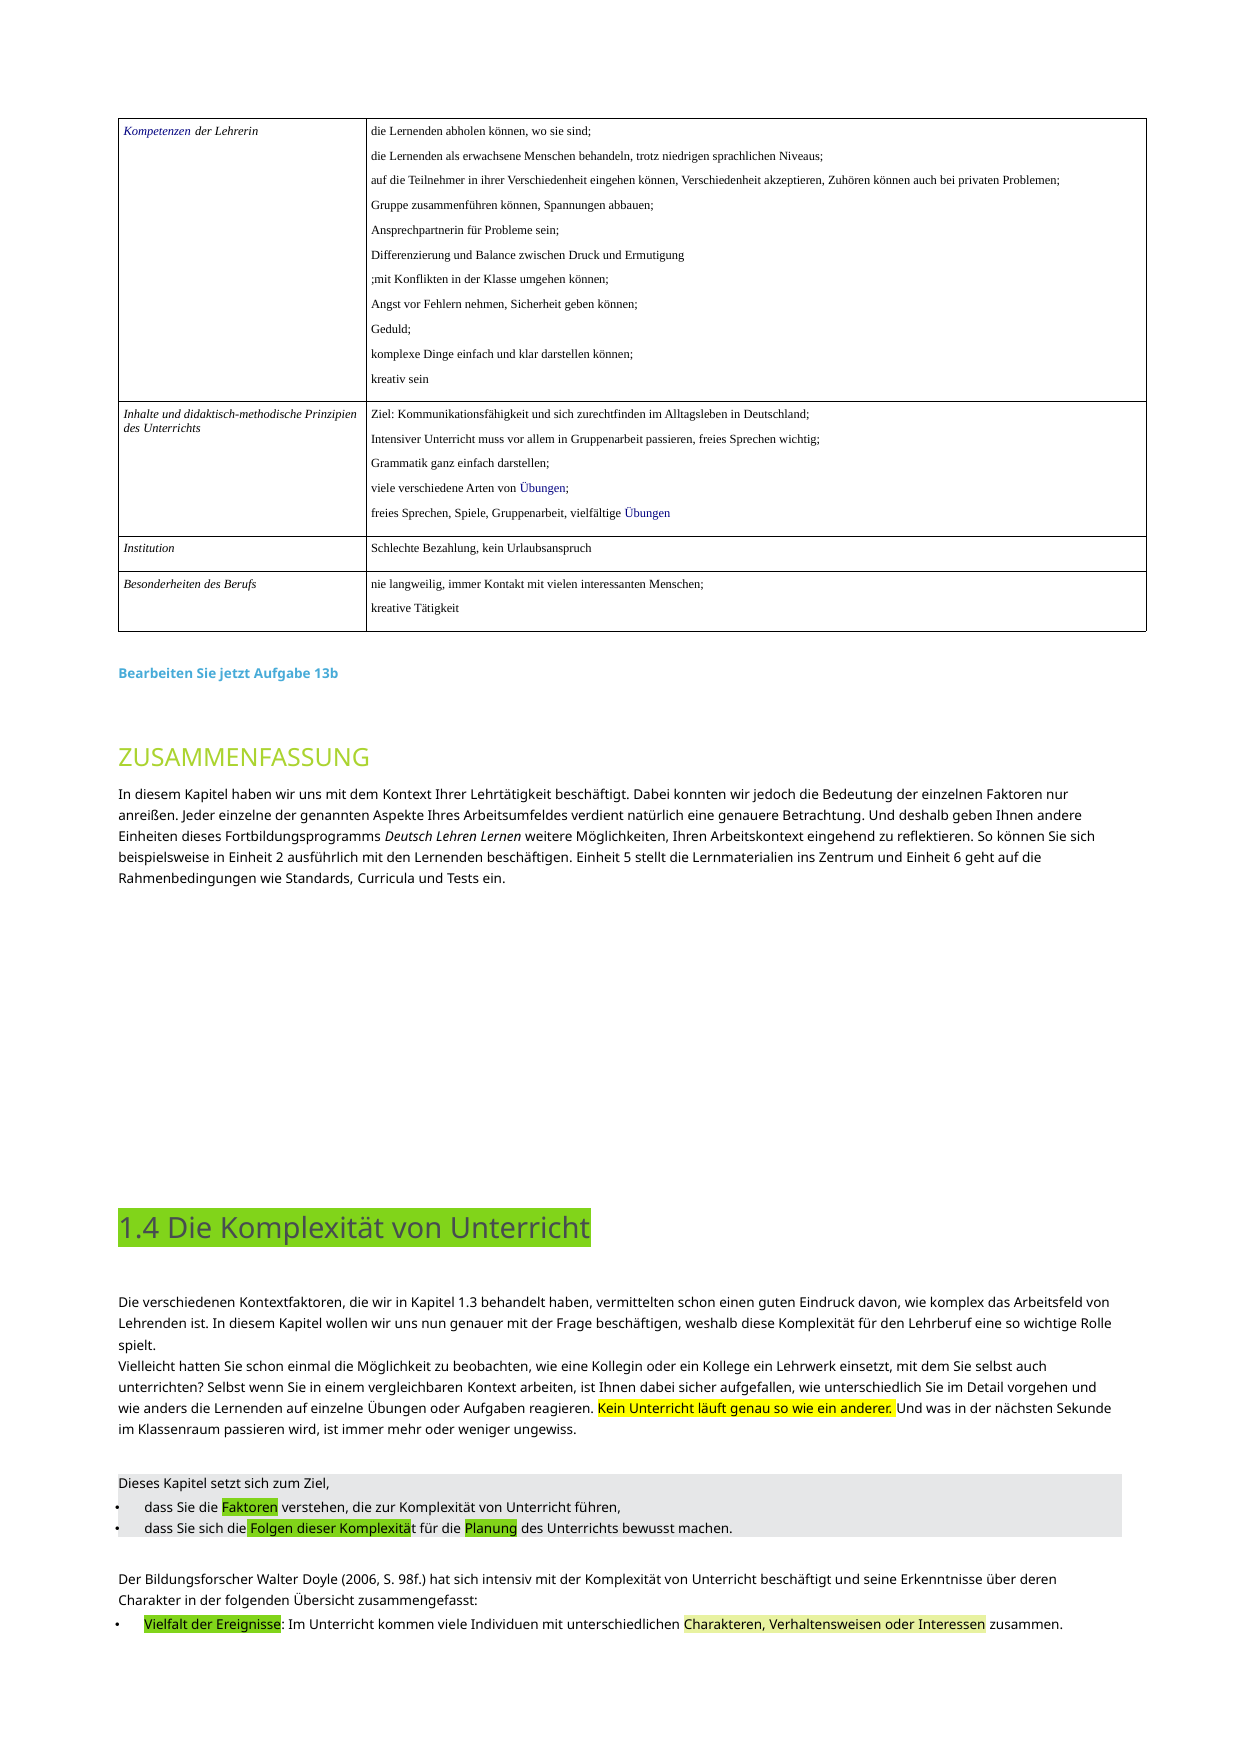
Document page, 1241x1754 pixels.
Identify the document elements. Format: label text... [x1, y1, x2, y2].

table_cell Ziel: Kommunikationsfähigkeit und sich zurechtfinden im Alltagsleben in Deutschland; Intensiver Unterricht muss vor allem in Gruppenarbeit passieren, freies Sprechen wichtig; Grammatik ganz einfach darstellen; viele verschiedene Arten von Übungen; freies Sprechen, Spiele, Gruppenarbeit, vielfältige Übungen [367, 402, 1146, 536]
subtitle ZUSAMMENFASSUNG [118, 739, 1122, 773]
table_cell Besonderheiten des Berufs [119, 572, 366, 631]
table_cell Institution [119, 537, 366, 571]
text Vielleicht hatten Sie schon einmal die Möglichkeit zu beobachten, wie eine Kollegin oder ein Kollege ein Lehrwerk einsetzt, mit dem Sie selbst auch unterrichten? Selbst wenn Sie in einem vergleichbaren Kontext arbeiten, ist Ihnen dabei sicher aufgefallen, wie unterschiedlich Sie im Detail vorgehen und wie anders die Lernenden auf einzelne Übungen oder Aufgaben reagieren. Kein Unterricht läuft genau so wie ein anderer. Und was in der nächsten Sekunde im Klassenraum passieren wird, ist immer mehr oder weniger ungewiss. [118, 1357, 1122, 1438]
subtitle 1.4 Die Komplexität von Unterricht [118, 1208, 1122, 1247]
list dass Sie sich die Folgen dieser Komplexität für die Planung des Unterrichts bewusst machen. [118, 1516, 1122, 1537]
text Dieses Kapitel setzt sich zum Ziel, [118, 1474, 1122, 1493]
text Bearbeiten Sie jetzt Aufgabe 13b [118, 664, 1122, 683]
list dass Sie die Faktoren verstehen, die zur Komplexität von Unterricht führen, [118, 1495, 1122, 1516]
table_cell Kompetenzen der Lehrerin [119, 119, 366, 401]
text In diesem Kapitel haben wir uns mit dem Kontext Ihrer Lehrtätigkeit beschäftigt. Dabei konnten wir jedoch die Bedeutung der einzelnen Faktoren nur anreißen. Jeder einzelne der genannten Aspekte Ihres Arbeitsumfeldes verdient natürlich eine genauere Betrachtung. Und deshalb geben Ihnen andere Einheiten dieses Fortbildungsprogramms Deutsch Lehren Lernen weitere Möglichkeiten, Ihren Arbeitskontext eingehend zu reflektieren. So können Sie sich beispielsweise in Einheit 2 ausführlich mit den Lernenden beschäftigen. Einheit 5 stellt die Lernmaterialien ins Zentrum und Einheit 6 geht auf die Rahmenbedingungen wie Standards, Curricula und Tests ein. [118, 785, 1122, 888]
table_cell die Lernenden abholen können, wo sie sind; die Lernenden als erwachsene Menschen behandeln, trotz niedrigen sprachlichen Niveaus; auf die Teilnehmer in ihrer Verschiedenheit eingehen können, Verschiedenheit akzeptieren, Zuhören können auch bei privaten Problemen; Gruppe zusammenführen können, Spannungen abbauen; Ansprechpartnerin für Probleme sein; Differenzierung und Balance zwischen Druck und Ermutigung ;mit Konflikten in der Klasse umgehen können; Angst vor Fehlern nehmen, Sicherheit geben können; Geduld; komplexe Dinge einfach und klar darstellen können; kreativ sein [367, 119, 1146, 401]
table_cell nie langweilig, immer Kontakt mit vielen interessanten Menschen; kreative Tätigkeit [367, 572, 1146, 631]
table_cell Schlechte Bezahlung, kein Urlaubsanspruch [367, 537, 1146, 571]
text Die verschiedenen Kontextfaktoren, die wir in Kapitel 1.3 behandelt haben, vermittelten schon einen guten Eindruck davon, wie komplex das Arbeitsfeld von Lehrenden ist. In diesem Kapitel wollen wir uns nun genauer mit der Frage beschäftigen, weshalb diese Komplexität für den Lehrberuf eine so wichtige Rolle spielt. [118, 1293, 1122, 1354]
table_cell Inhalte und didaktisch-methodische Prinzipien des Unterrichts [119, 402, 366, 536]
text Der Bildungsforscher Walter Doyle (2006, S. 98f.) hat sich intensiv mit der Komplexität von Unterricht beschäftigt und seine Erkenntnisse über deren Charakter in der folgenden Übersicht zusammengefasst: [118, 1570, 1122, 1609]
list Vielfalt der Ereignisse: Im Unterricht kommen viele Individuen mit unterschiedlichen Charakteren, Verhaltensweisen oder Interessen zusammen. [118, 1612, 1122, 1633]
